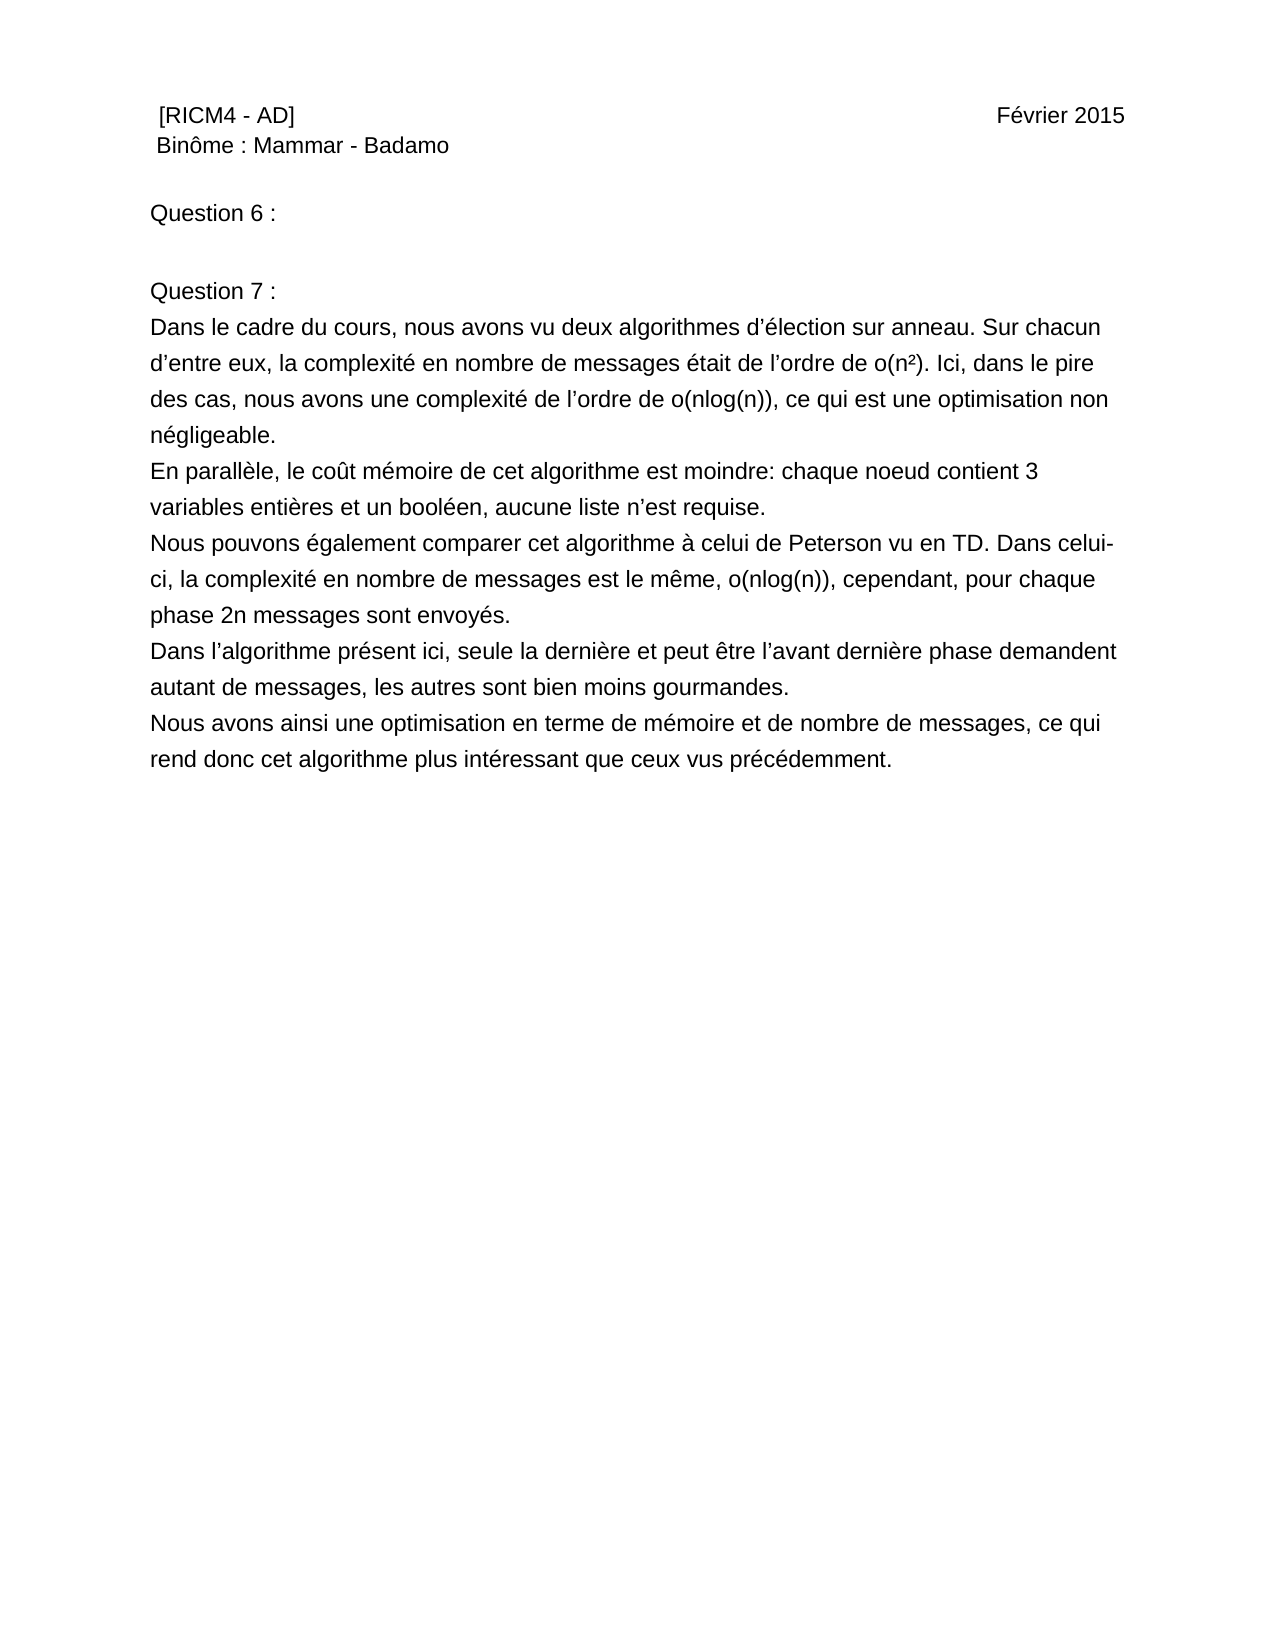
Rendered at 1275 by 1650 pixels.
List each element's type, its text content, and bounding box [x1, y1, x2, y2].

text Question 7 : [150, 278, 1125, 304]
text Dans l’algorithme présent ici, seule la dernière et peut être l’avant dernière phase demandent autant de messages, les autres sont bien moins gourmandes. [150, 638, 1125, 701]
text En parallèle, le coût mémoire de cet algorithme est moindre: chaque noeud contient 3 variables entières et un booléen, aucune liste n’est requise. [150, 458, 1125, 520]
text Question 6 : [150, 200, 1125, 226]
text Dans le cadre du cours, nous avons vu deux algorithmes d’élection sur anneau. Sur chacun d’entre eux, la complexité en nombre de messages était de l’ordre de o(n²). Ici, dans le pire des cas, nous avons une complexité de l’ordre de o(nlog(n)), ce qui est une optimisation non négligeable. [150, 314, 1125, 448]
text Nous avons ainsi une optimisation en terme de mémoire et de nombre de messages, ce qui rend donc cet algorithme plus intéressant que ceux vus précédemment. [150, 710, 1125, 773]
text Nous pouvons également comparer cet algorithme à celui de Peterson vu en TD. Dans celui-ci, la complexité en nombre de messages est le même, o(nlog(n)), cependant, pour chaque phase 2n messages sont envoyés. [150, 530, 1125, 628]
